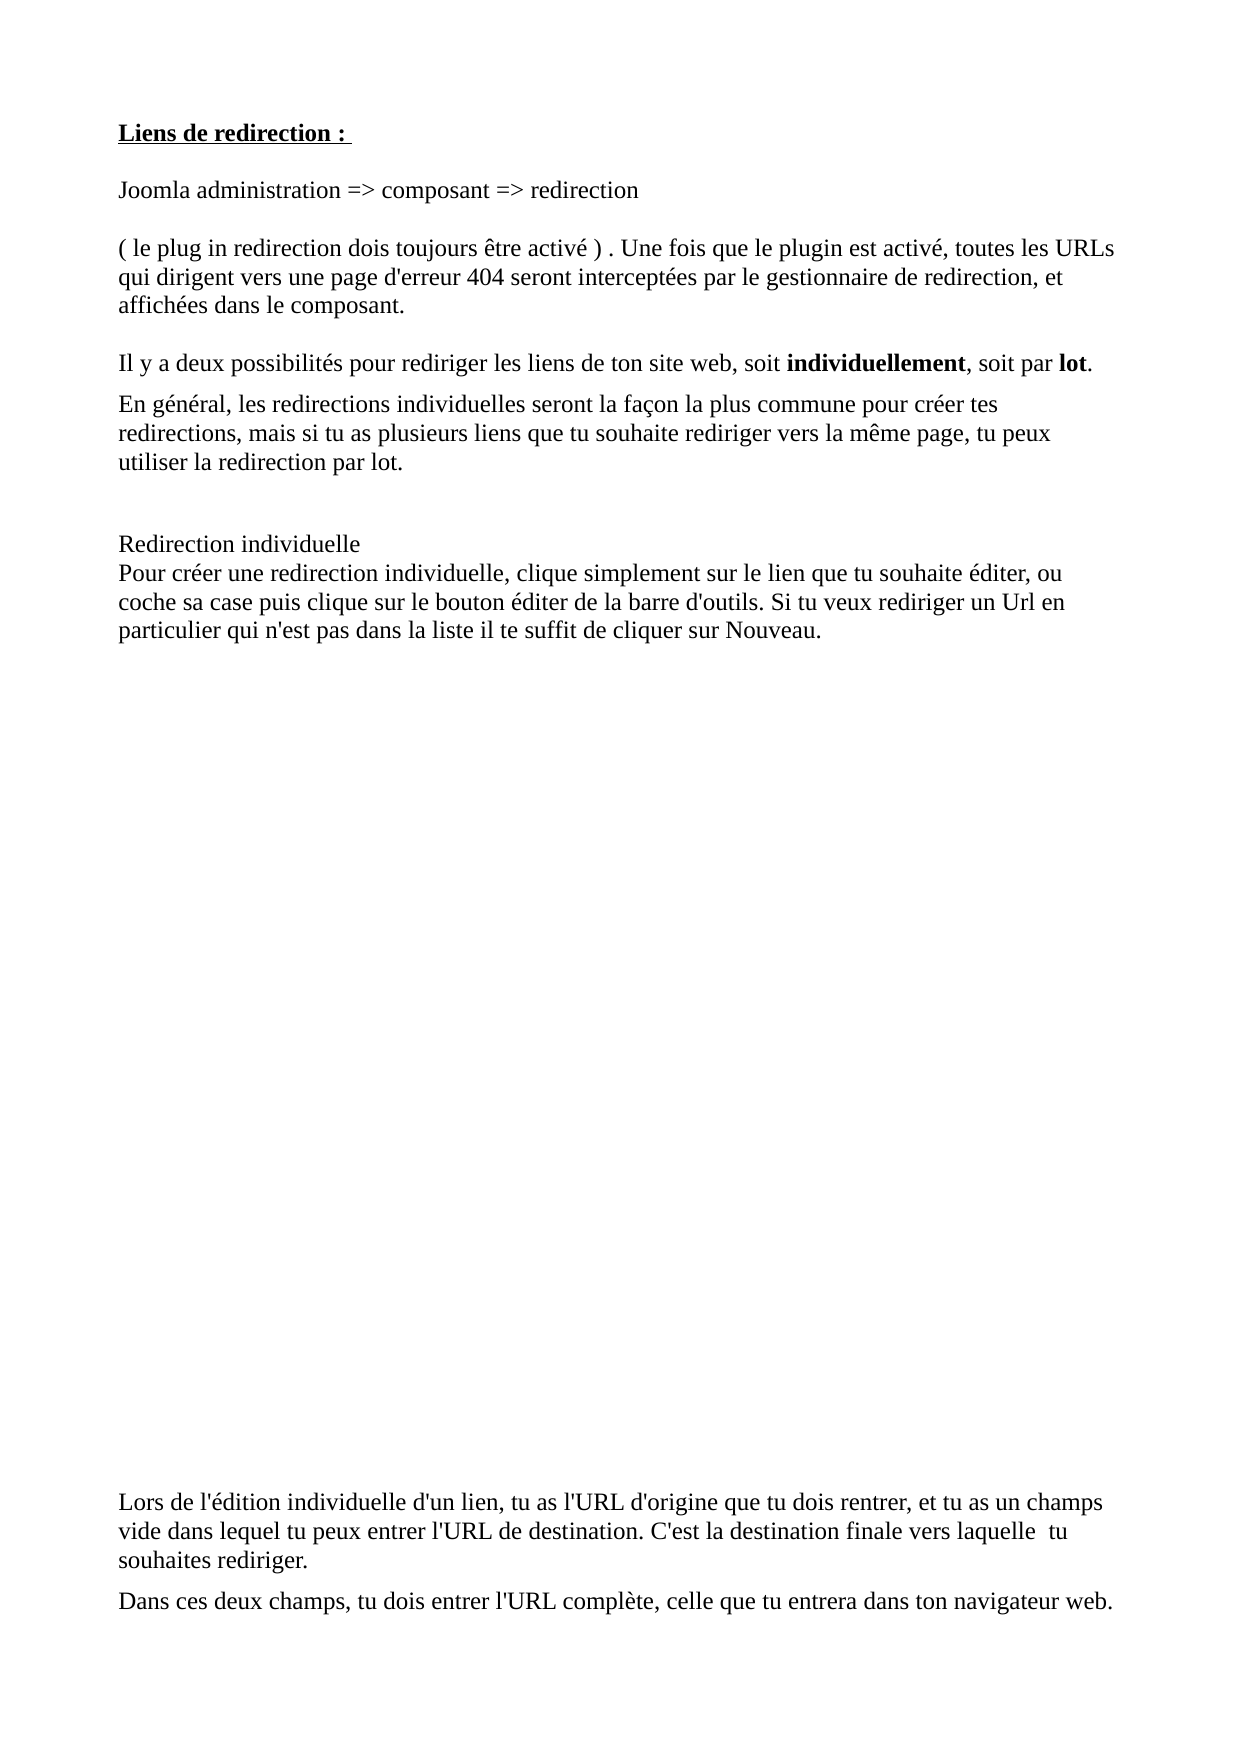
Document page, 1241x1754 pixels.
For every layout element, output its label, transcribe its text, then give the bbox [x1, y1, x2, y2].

text Lors de l'édition individuelle d'un lien, tu as l'URL d'origine que tu dois rentrer, et tu as un champs vide dans lequel tu peux entrer l'URL de destination. C'est la destination finale vers laquelle tu souhaites rediriger. [118, 1487, 1122, 1573]
text Pour créer une redirection individuelle, clique simplement sur le lien que tu souhaite éditer, ou coche sa case puis clique sur le bouton éditer de la barre d'outils. Si tu veux rediriger un Url en particulier qui n'est pas dans la liste il te suffit de cliquer sur Nouveau. [118, 558, 1122, 644]
subtitle Redirection individuelle [118, 529, 1122, 558]
text Dans ces deux champs, tu dois entrer l'URL complète, celle que tu entrera dans ton navigateur web. [118, 1586, 1122, 1615]
text ( le plug in redirection dois toujours être activé ) . Une fois que le plugin est activé, toutes les URLs qui dirigent vers une page d'erreur 404 seront interceptées par le gestionnaire de redirection, et affichées dans le composant. [118, 233, 1122, 319]
text En général, les redirections individuelles seront la façon la plus commune pour créer tes redirections, mais si tu as plusieurs liens que tu souhaite rediriger vers la même page, tu peux utiliser la redirection par lot. [118, 389, 1122, 476]
text Liens de redirection : [118, 118, 1122, 147]
text Joomla administration => composant => redirection [118, 176, 1122, 204]
text Il y a deux possibilités pour rediriger les liens de ton site web, soit individuellement, soit par lot. [118, 348, 1122, 377]
